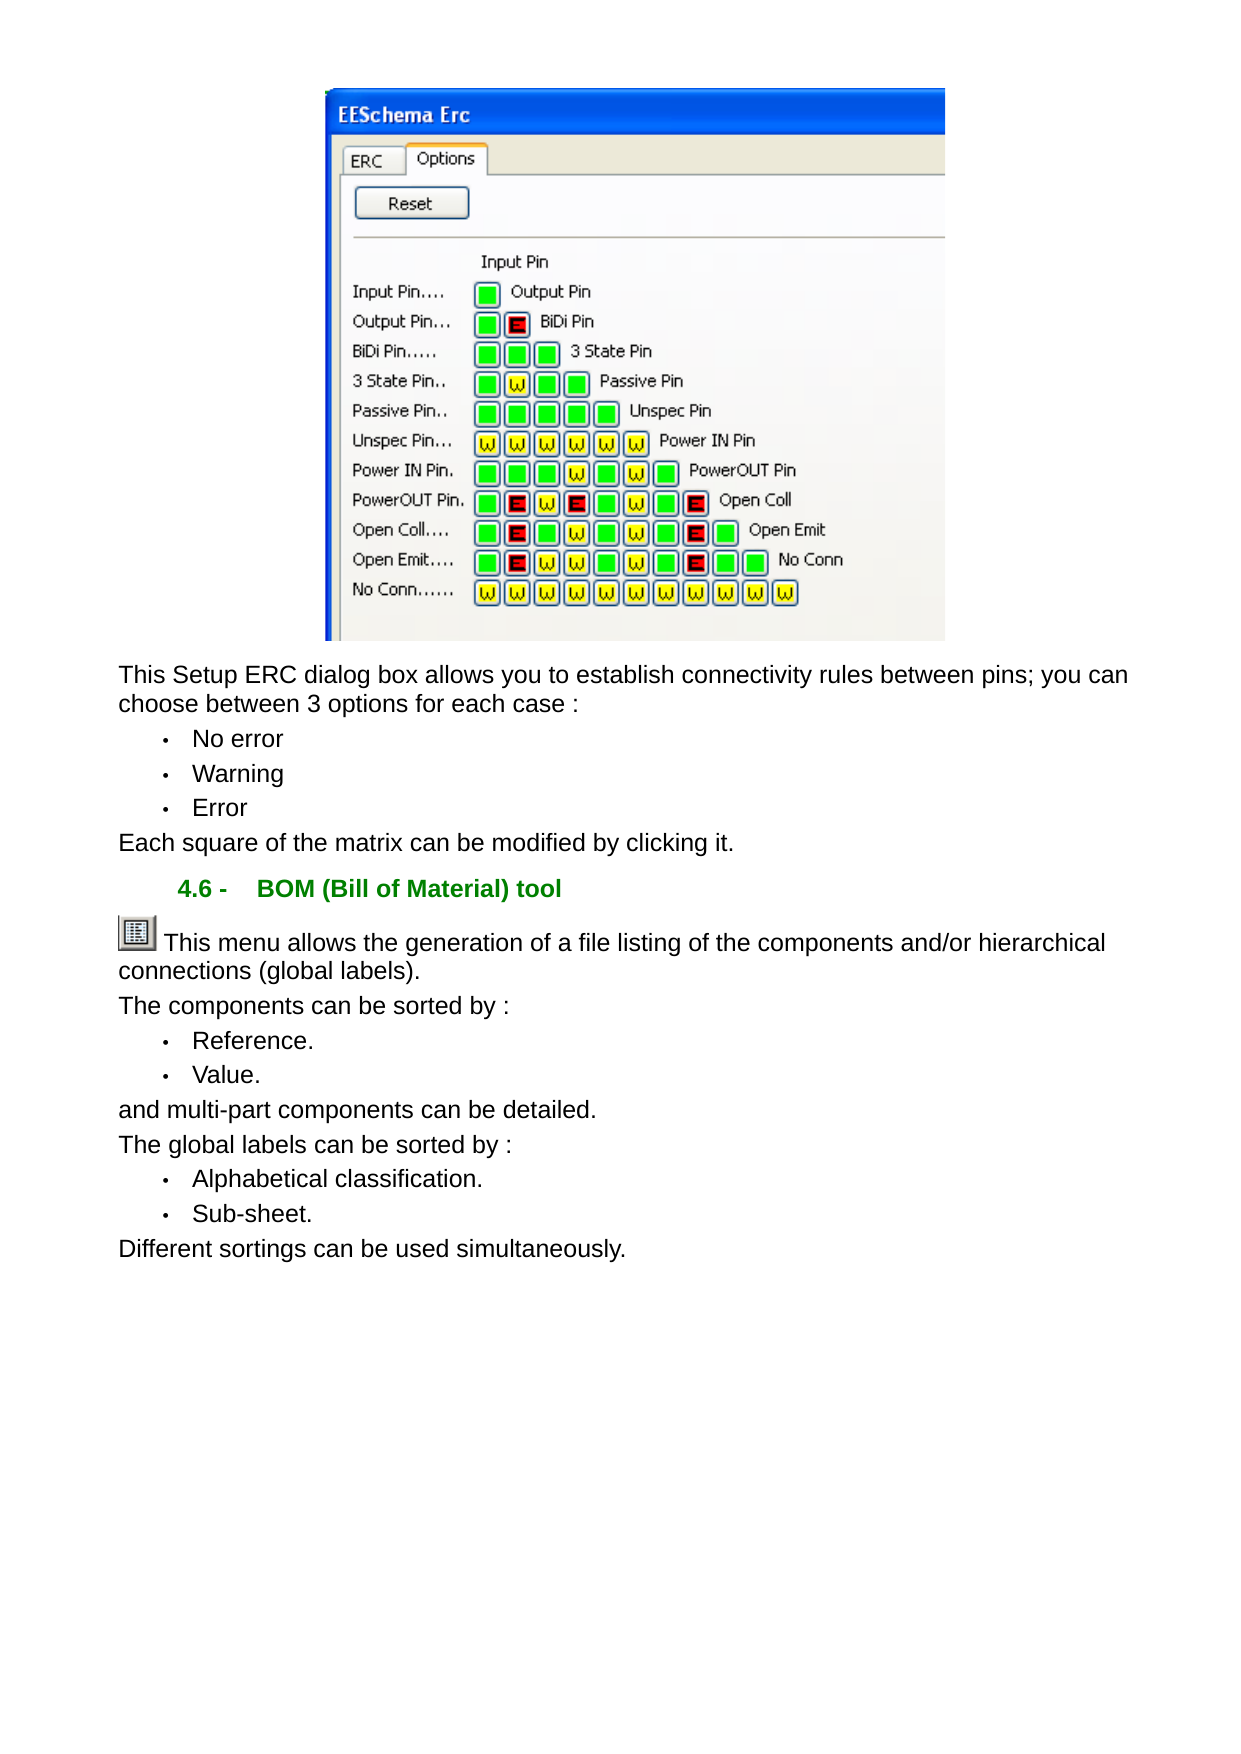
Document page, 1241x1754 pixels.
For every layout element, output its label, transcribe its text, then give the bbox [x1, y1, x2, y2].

text The global labels can be sorted by : [118, 1130, 1152, 1158]
list Sub-sheet. [162, 1199, 1152, 1228]
subtitle BOM (Bill of Material) tool [177, 874, 1152, 903]
text and multi-part components can be detailed. [118, 1095, 1152, 1124]
picture [325, 88, 946, 641]
list Alphabetical classification. [162, 1164, 1152, 1193]
picture [118, 915, 158, 951]
text Different sortings can be used simultaneously. [118, 1234, 1152, 1262]
list Error [162, 793, 1152, 822]
text This menu allows the generation of a file listing of the components and/or hierarchical connections (global labels). [118, 915, 1152, 985]
list No error [162, 724, 1152, 753]
text This Setup ERC dialog box allows you to establish connectivity rules between pins; you can choose between 3 options for each case : [118, 660, 1152, 718]
text Each square of the matrix can be modified by clicking it. [118, 828, 1152, 857]
list Reference. [162, 1026, 1152, 1054]
text The components can be sorted by : [118, 991, 1152, 1020]
list Value. [162, 1060, 1152, 1089]
list Warning [162, 758, 1152, 787]
